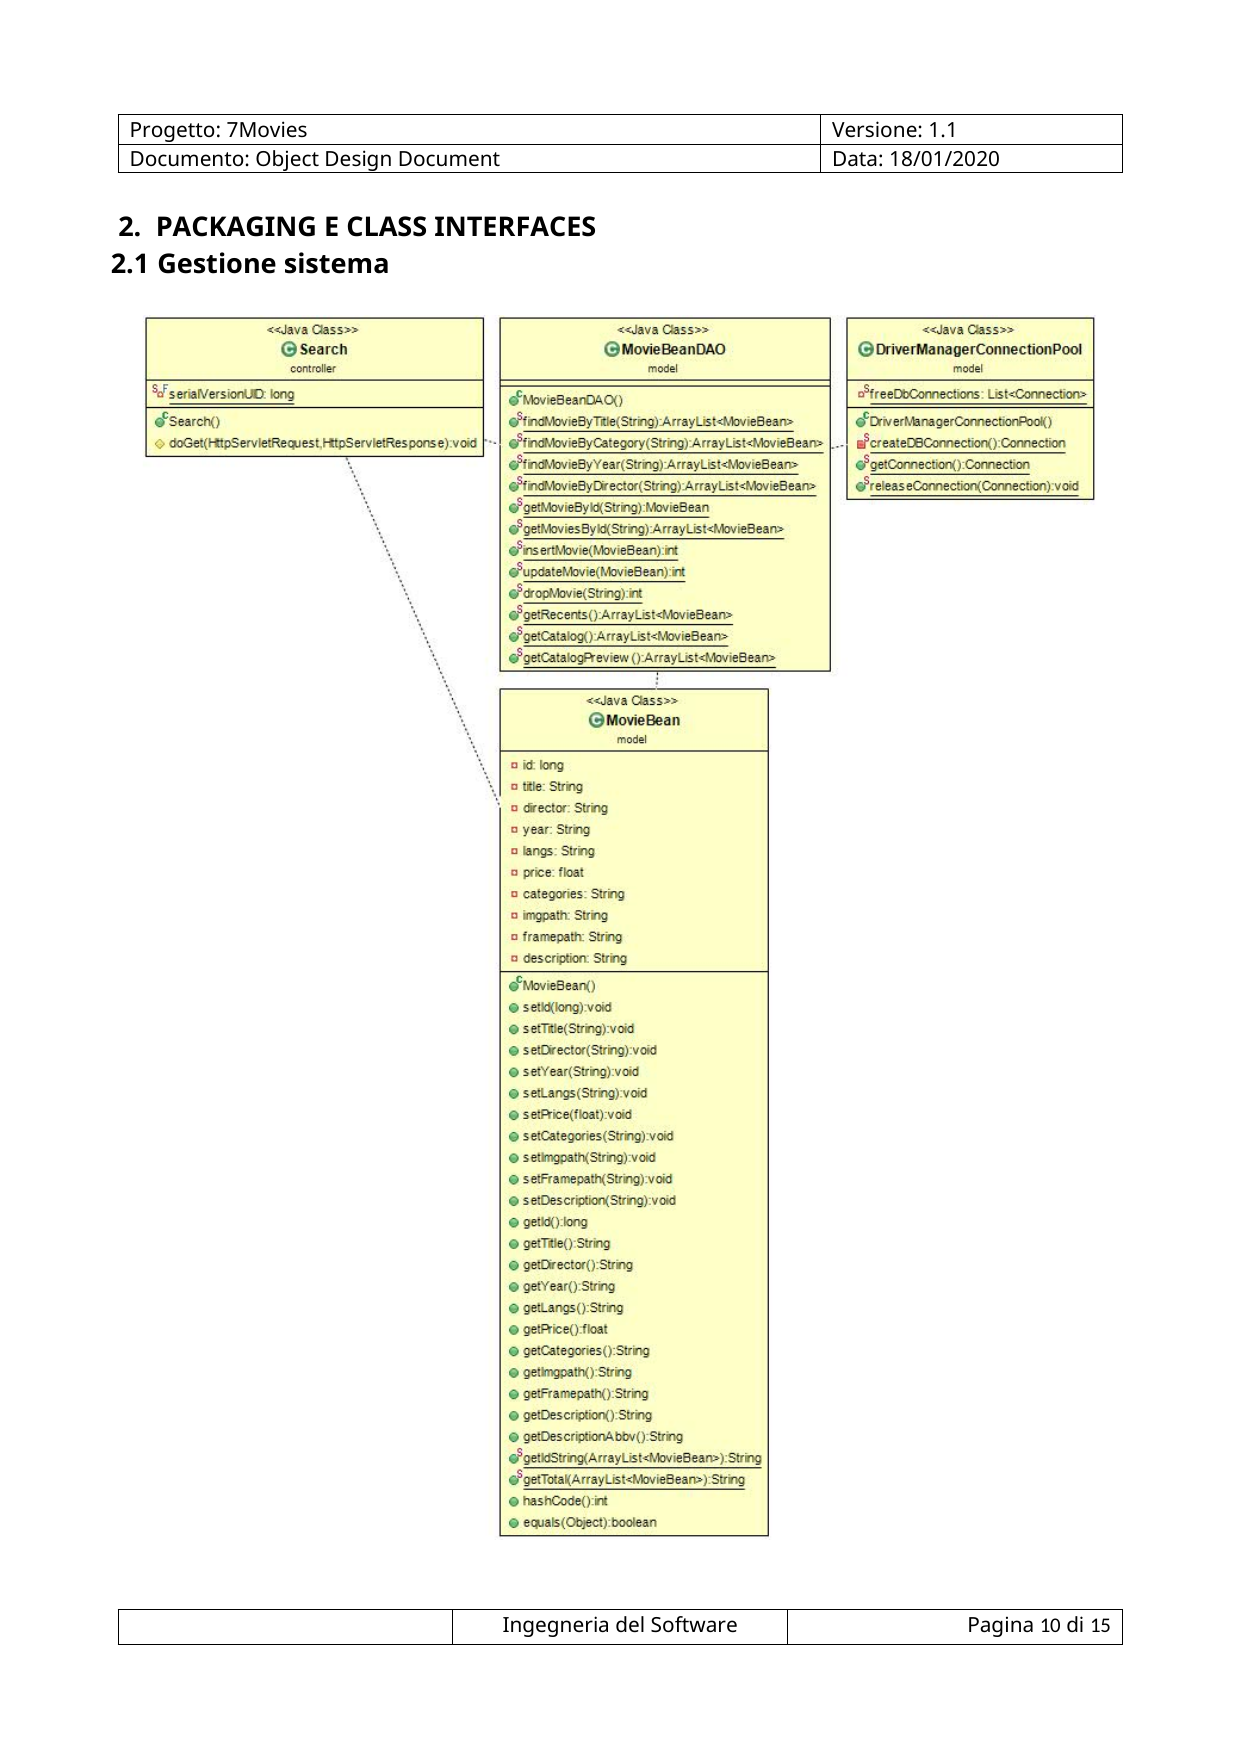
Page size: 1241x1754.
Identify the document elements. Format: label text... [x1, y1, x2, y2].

text 2.1 Gestione sistema [111, 244, 1122, 281]
picture [142, 315, 1098, 1540]
list PACKAGING E CLASS INTERFACES [118, 207, 1122, 244]
